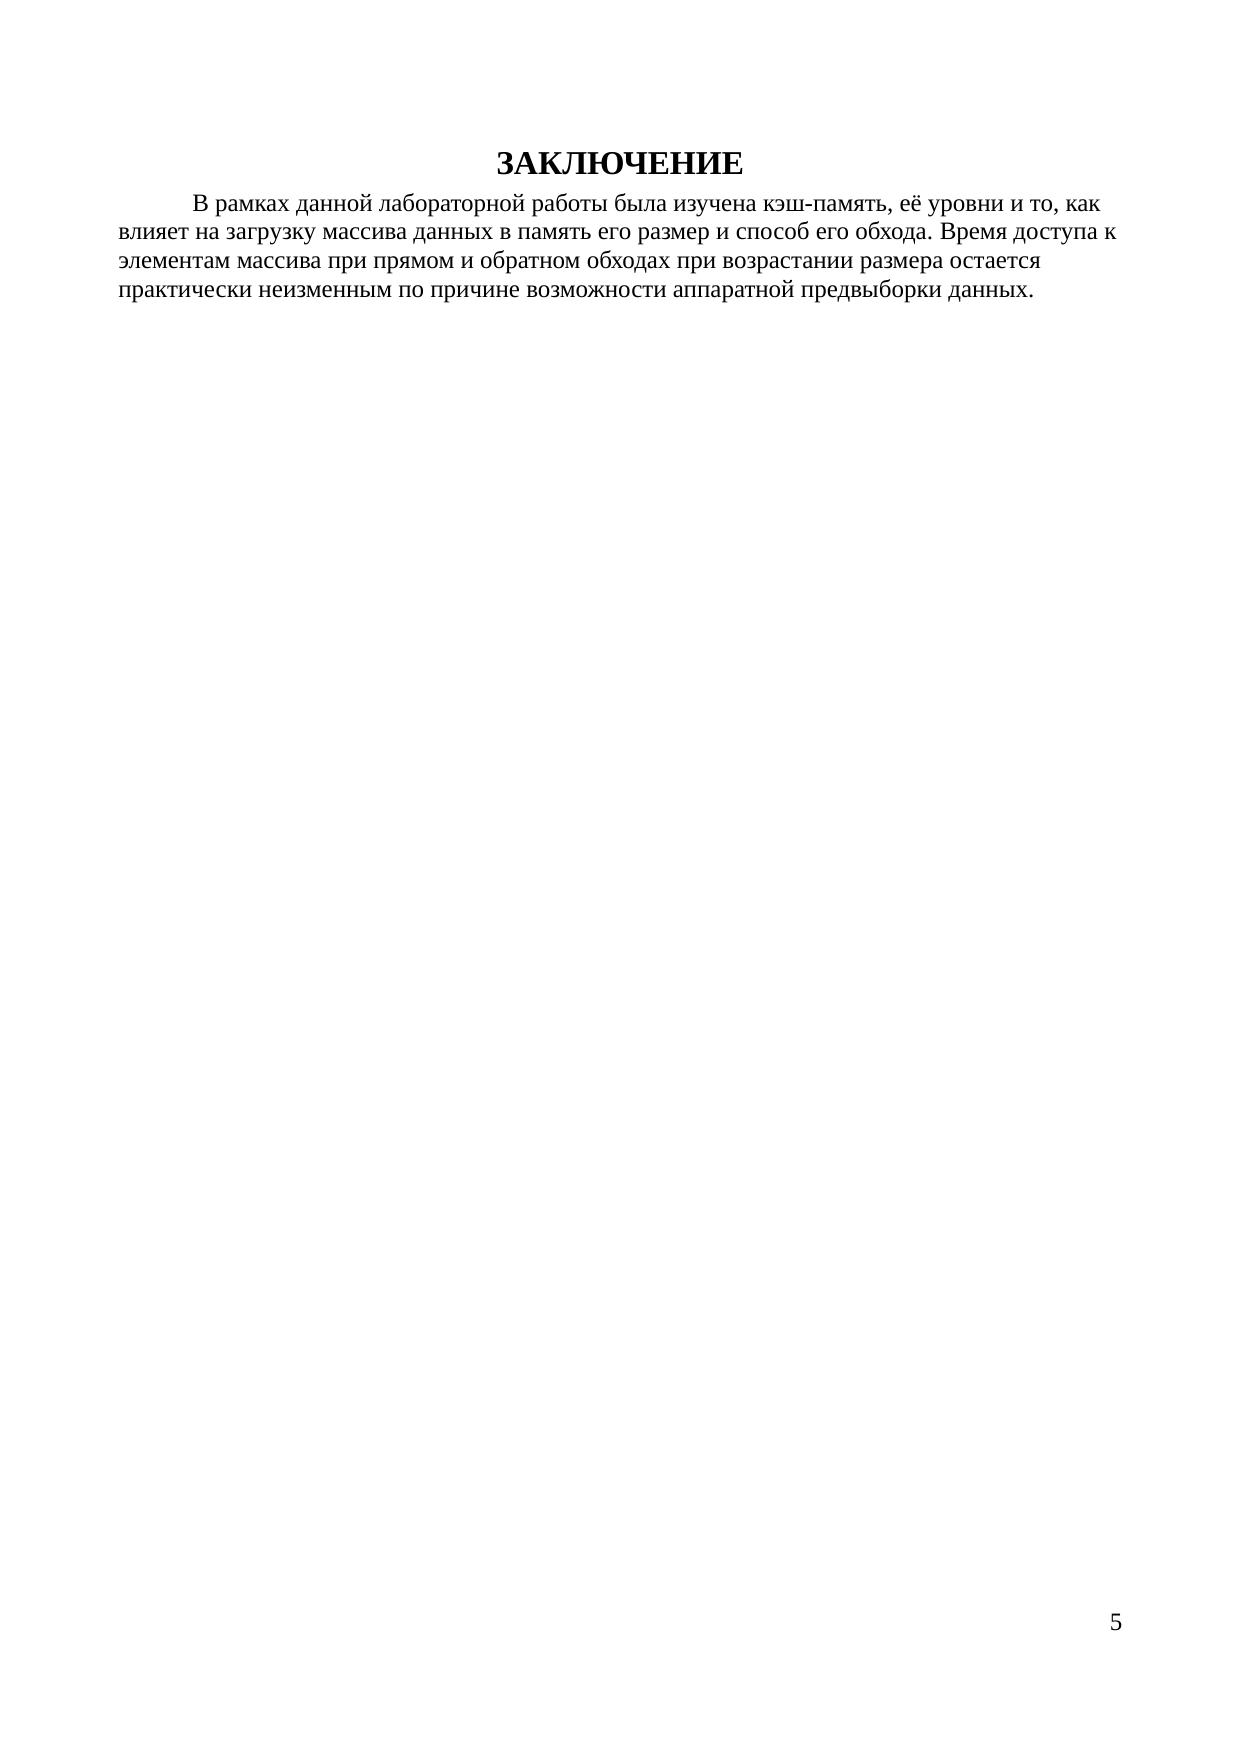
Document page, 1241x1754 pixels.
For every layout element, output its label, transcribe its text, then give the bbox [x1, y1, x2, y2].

text В рамках данной лабораторной работы была изучена кэш-память, её уровни и то, как влияет на загрузку массива данных в память его размер и способ его обхода. Время доступа к элементам массива при прямом и обратном обходах при возрастании размера остается практически неизменным по причине возможности аппаратной предвыборки данных. [118, 188, 1122, 303]
subtitle ЗАКЛЮЧЕНИЕ [118, 143, 1122, 181]
